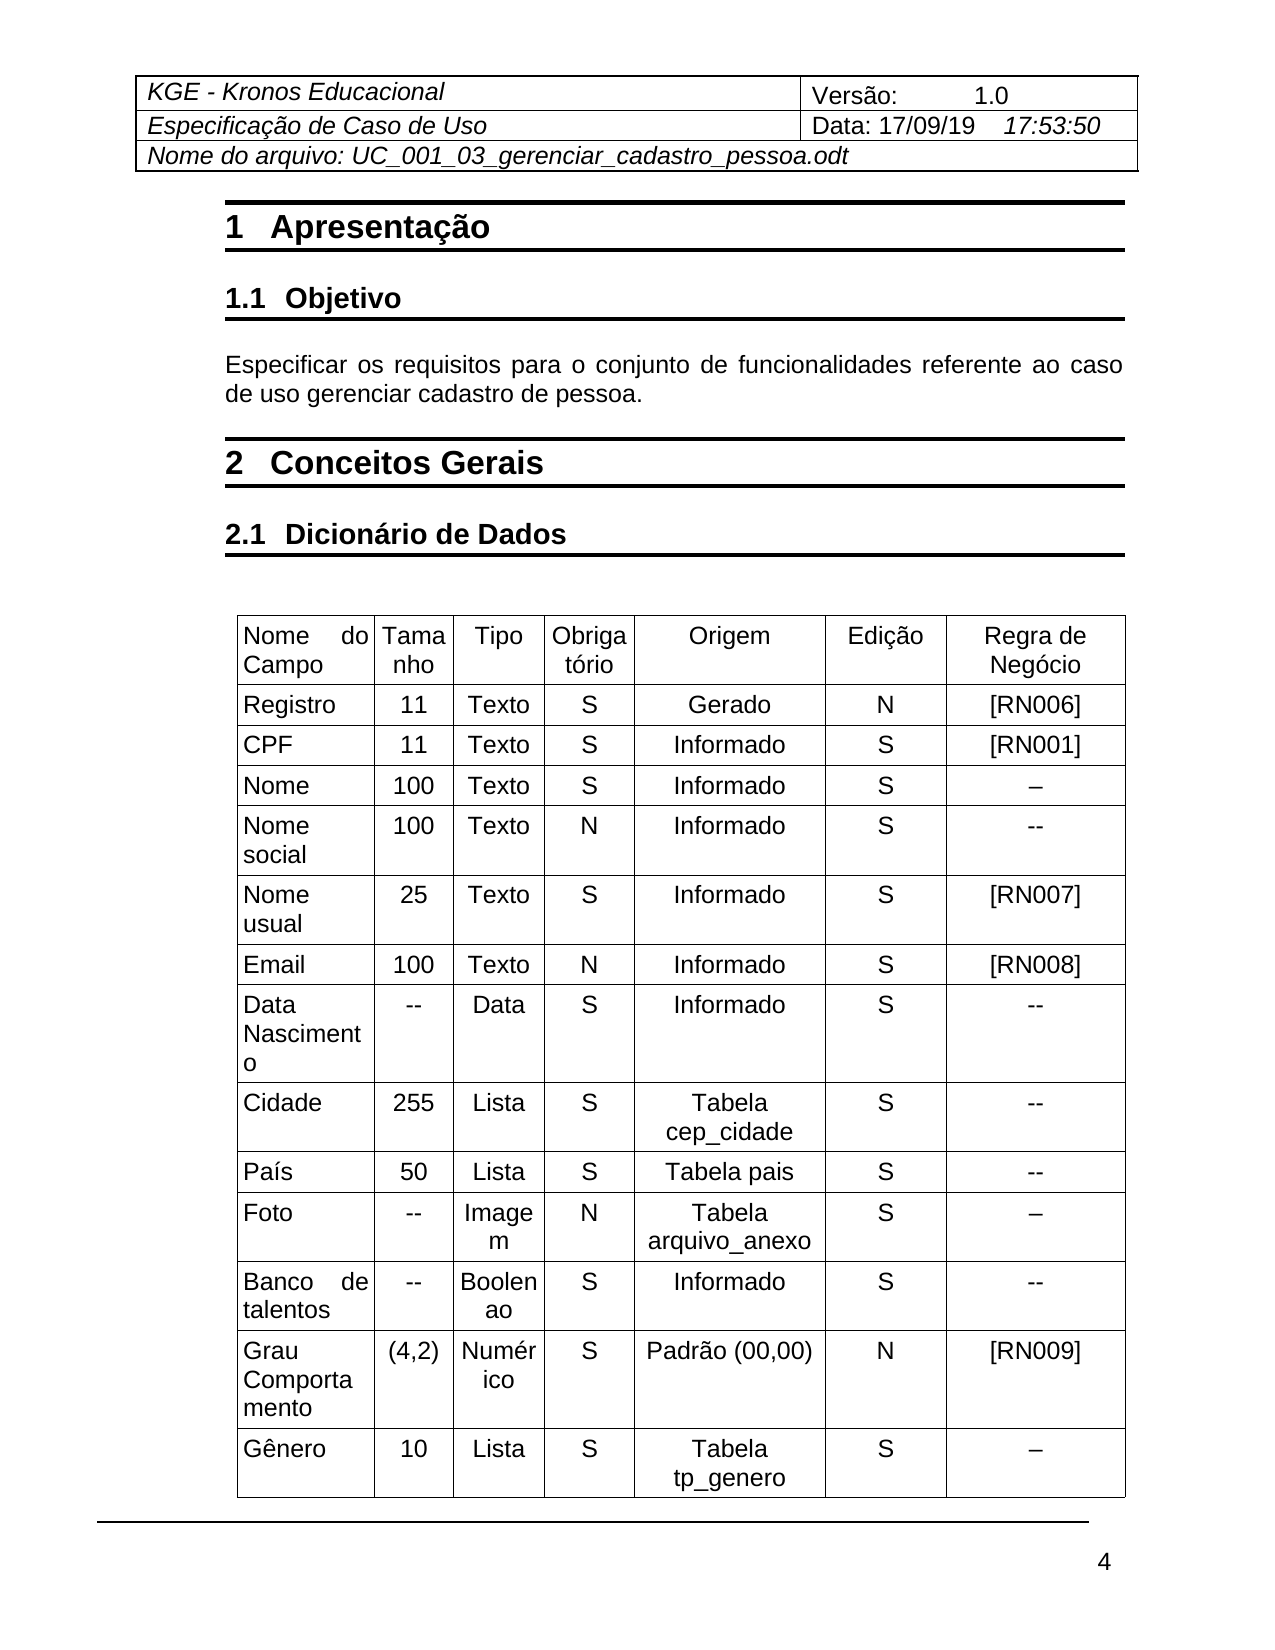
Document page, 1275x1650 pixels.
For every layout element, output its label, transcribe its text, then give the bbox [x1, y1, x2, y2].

table_cell Tabela pais [635, 1152, 825, 1192]
table_cell Nome social [238, 806, 374, 874]
table_cell Informado [635, 985, 825, 1082]
table_cell S [826, 1083, 946, 1151]
table_cell [RN008] [947, 945, 1125, 984]
subtitle Dicionário de Dados [225, 517, 1125, 553]
table_cell 25 [375, 876, 453, 944]
table_cell N [826, 1331, 946, 1428]
subtitle Conceitos Gerais [225, 441, 1125, 484]
table_cell Tabela cep_cidade [635, 1083, 825, 1151]
table_cell N [826, 685, 946, 724]
table_cell Gerado [635, 685, 825, 724]
table_cell S [545, 1262, 634, 1330]
table_cell Email [238, 945, 374, 984]
table_cell Cidade [238, 1083, 374, 1151]
table_cell – [947, 766, 1125, 805]
table_header Obrigatório [545, 616, 634, 684]
table_cell Gênero [238, 1429, 374, 1497]
table_cell Lista [454, 1083, 544, 1151]
table_cell Texto [454, 766, 544, 805]
table_cell -- [375, 1193, 453, 1261]
table_cell Nome usual [238, 876, 374, 944]
table_cell S [545, 1083, 634, 1151]
table_cell -- [947, 1152, 1125, 1192]
table_cell -- [947, 1262, 1125, 1330]
table_cell [RN007] [947, 876, 1125, 944]
table_cell S [826, 1262, 946, 1330]
table_cell S [545, 685, 634, 724]
table_cell Lista [454, 1152, 544, 1192]
table_cell País [238, 1152, 374, 1192]
table_cell Grau Comportamento [238, 1331, 374, 1428]
table_cell Registro [238, 685, 374, 724]
table_header Origem [635, 616, 825, 684]
subtitle Objetivo [225, 281, 1125, 317]
table_cell S [826, 1152, 946, 1192]
table_cell Foto [238, 1193, 374, 1261]
table_cell – [947, 1193, 1125, 1261]
table_cell S [545, 1331, 634, 1428]
text Especificar os requisitos para o conjunto de funcionalidades referente ao caso de uso gerenciar cadastro de pessoa. [225, 350, 1125, 408]
table_cell 100 [375, 766, 453, 805]
table_cell [RN001] [947, 726, 1125, 765]
table_cell [RN009] [947, 1331, 1125, 1428]
table_cell Informado [635, 726, 825, 765]
table_cell Texto [454, 806, 544, 874]
table_cell -- [375, 985, 453, 1082]
table_cell S [545, 985, 634, 1082]
table_cell Texto [454, 685, 544, 724]
table_cell S [826, 876, 946, 944]
table_cell Boolenao [454, 1262, 544, 1330]
table_cell -- [375, 1262, 453, 1330]
table_cell 11 [375, 685, 453, 724]
table_cell S [826, 985, 946, 1082]
table_cell Imagem [454, 1193, 544, 1261]
table_cell CPF [238, 726, 374, 765]
table_cell -- [947, 1083, 1125, 1151]
table_header Regra de Negócio [947, 616, 1125, 684]
table_cell -- [947, 985, 1125, 1082]
table_cell Texto [454, 876, 544, 944]
table_cell Lista [454, 1429, 544, 1497]
table_cell (4,2) [375, 1331, 453, 1428]
table_cell N [545, 806, 634, 874]
table_cell S [545, 876, 634, 944]
table_cell 11 [375, 726, 453, 765]
table_cell S [826, 726, 946, 765]
table_cell S [545, 726, 634, 765]
table_header Tamanho [375, 616, 453, 684]
table_cell Padrão (00,00) [635, 1331, 825, 1428]
subtitle Apresentação [225, 205, 1125, 248]
table_cell 50 [375, 1152, 453, 1192]
table_cell N [545, 945, 634, 984]
table_header Nome do Campo [238, 616, 374, 684]
table_cell Data [454, 985, 544, 1082]
table_cell S [826, 806, 946, 874]
table_cell 100 [375, 806, 453, 874]
table_header Tipo [454, 616, 544, 684]
table_cell S [826, 945, 946, 984]
table_cell S [826, 766, 946, 805]
table_cell N [545, 1193, 634, 1261]
table_cell Numérico [454, 1331, 544, 1428]
table_cell Tabela tp_genero [635, 1429, 825, 1497]
table_cell S [545, 1429, 634, 1497]
table_cell Informado [635, 1262, 825, 1330]
table_cell Tabela arquivo_anexo [635, 1193, 825, 1261]
table_cell [RN006] [947, 685, 1125, 724]
table_cell Informado [635, 876, 825, 944]
table_cell – [947, 1429, 1125, 1497]
table_cell Informado [635, 945, 825, 984]
table_header Edição [826, 616, 946, 684]
table_cell S [545, 1152, 634, 1192]
table_cell S [545, 766, 634, 805]
table_cell S [826, 1193, 946, 1261]
table_cell Texto [454, 726, 544, 765]
table_cell 10 [375, 1429, 453, 1497]
table_cell Informado [635, 806, 825, 874]
table_cell Banco de talentos [238, 1262, 374, 1330]
table_cell 255 [375, 1083, 453, 1151]
table_cell 100 [375, 945, 453, 984]
table_cell Nome [238, 766, 374, 805]
table_cell -- [947, 806, 1125, 874]
table_cell Data Nascimento [238, 985, 374, 1082]
table_cell S [826, 1429, 946, 1497]
table_cell Texto [454, 945, 544, 984]
table_cell Informado [635, 766, 825, 805]
